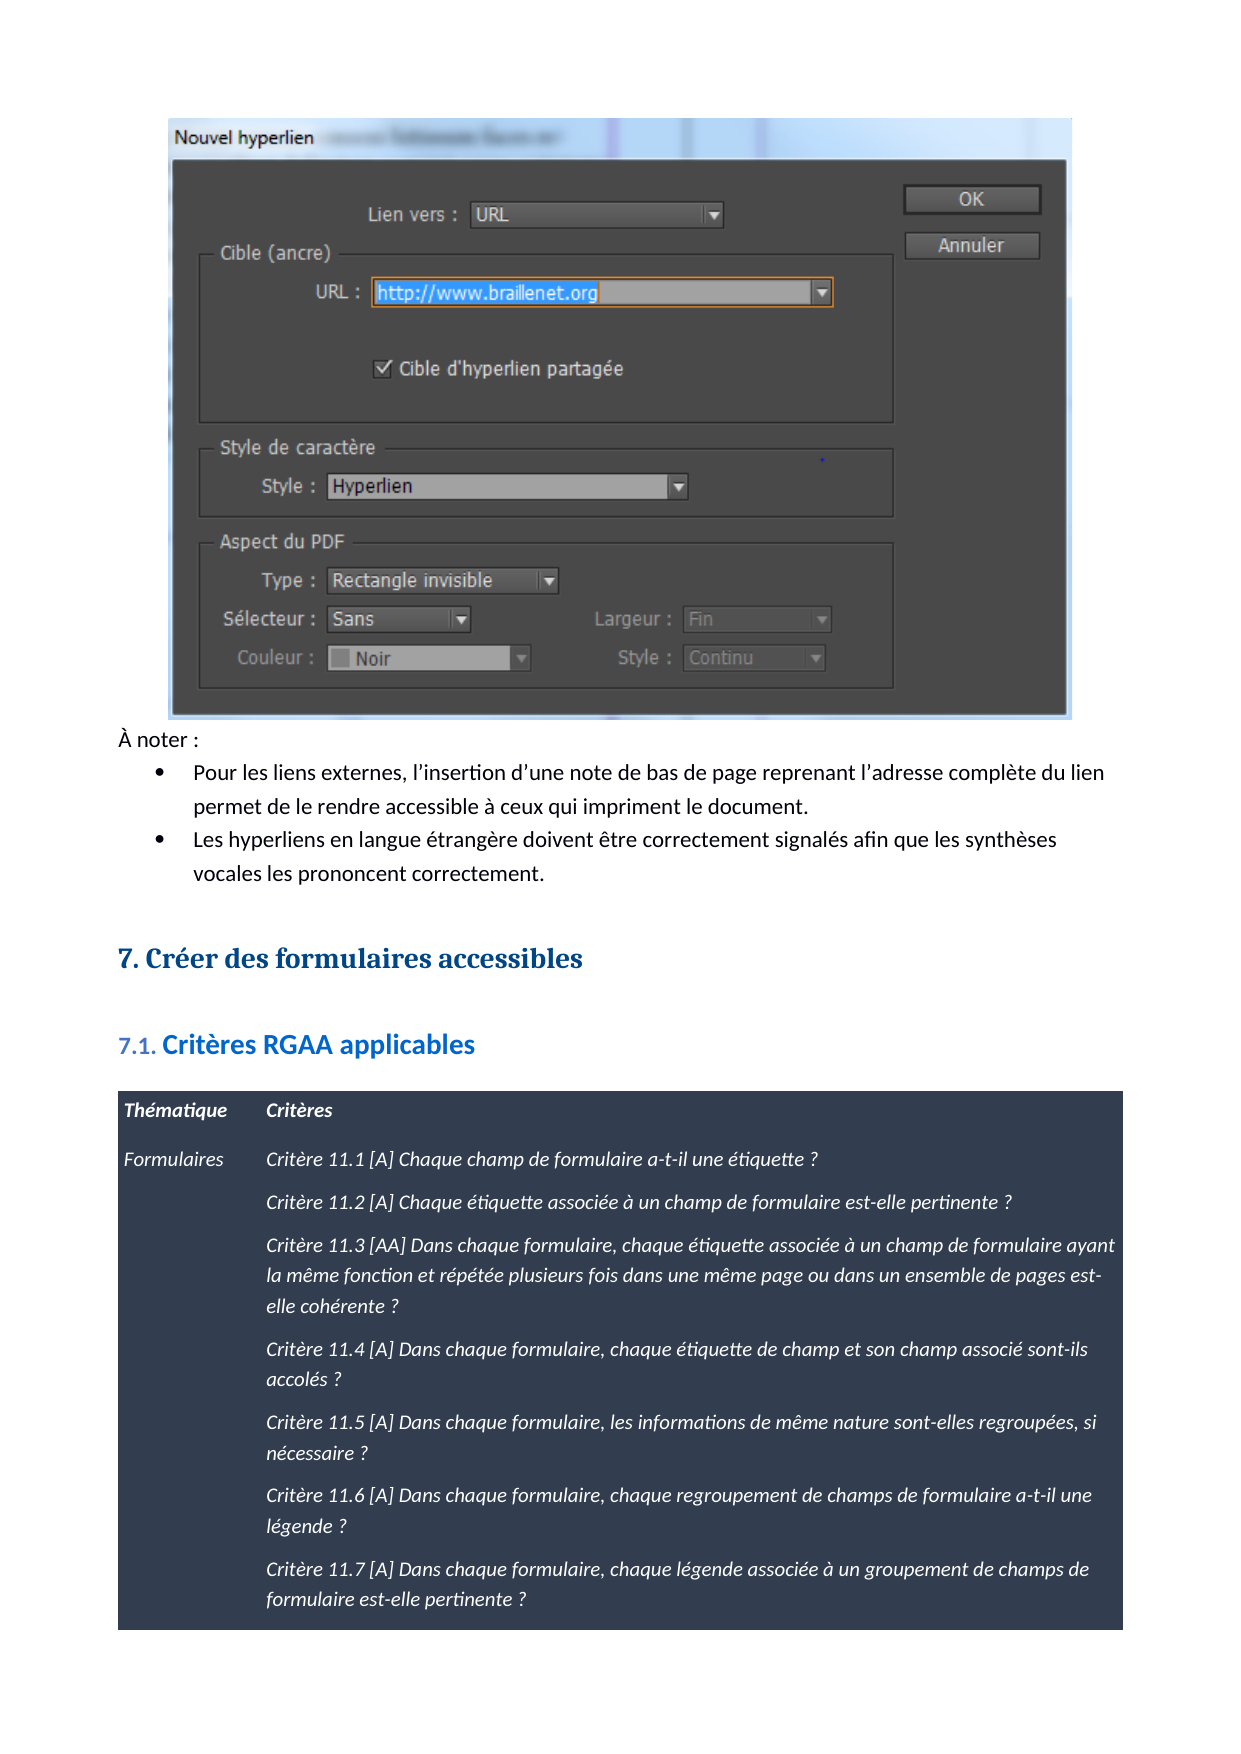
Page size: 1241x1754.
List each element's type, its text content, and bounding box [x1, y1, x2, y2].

subtitle 7.1. Critères RGAA applicables [118, 1026, 1122, 1062]
table_header Thématique [118, 1091, 261, 1141]
picture [168, 118, 1073, 720]
subtitle 7. Créer des formulaires accessibles [118, 943, 1122, 976]
table_cell Formulaires [118, 1141, 261, 1630]
text à noter : [118, 725, 1122, 753]
list Pour les liens externes, l’insertion d’une note de bas de page reprenant l’adresse complète du lien permet de le rendre accessible à ceux qui impriment le document. [156, 758, 1122, 820]
table_cell Critère 11.1 [A] Chaque champ de formulaire a-t-il une étiquette ? Critère 11.2 [A] Chaque étiquette associée à un champ de formulaire est-elle pertinente ? Critère 11.3 [AA] Dans chaque formulaire, chaque étiquette associée à un champ de formulaire ayant la même fonction et répétée plusieurs fois dans une même page ou dans un ensemble de pages est-elle cohérente ? Critère 11.4 [A] Dans chaque formulaire, chaque étiquette de champ et son champ associé sont-ils accolés ? Critère 11.5 [A] Dans chaque formulaire, les informations de même nature sont-elles regroupées, si nécessaire ? Critère 11.6 [A] Dans chaque formulaire, chaque regroupement de champs de formulaire a-t-il une légende ? Critère 11.7 [A] Dans chaque formulaire, chaque légende associée à un groupement de champs de formulaire est-elle pertinente ? [261, 1141, 1123, 1630]
list Les hyperliens en langue étrangère doivent être correctement signalés afin que les synthèses vocales les prononcent correctement. [156, 826, 1122, 887]
table_header Critères [261, 1091, 1123, 1141]
